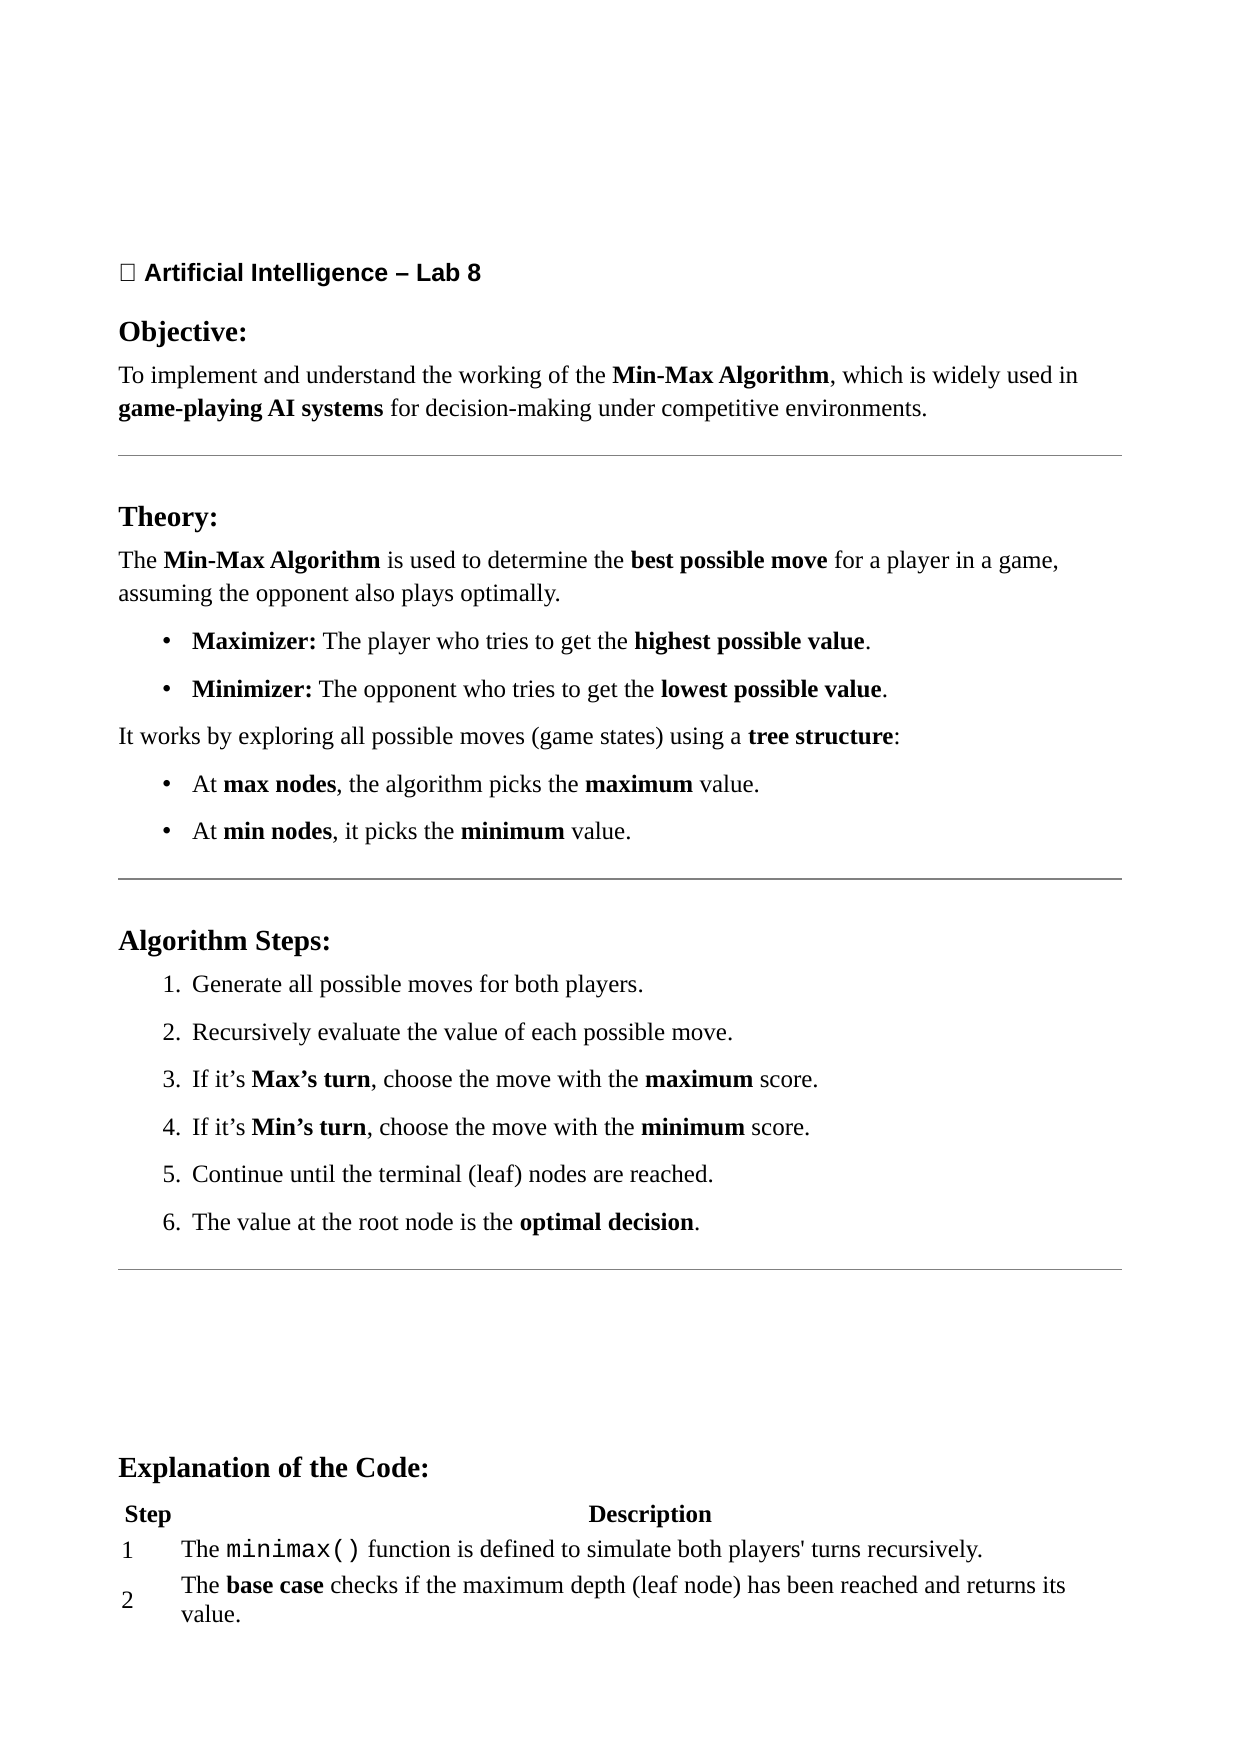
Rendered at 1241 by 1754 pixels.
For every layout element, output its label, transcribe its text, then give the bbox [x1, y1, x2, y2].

table_cell 2 [118, 1568, 178, 1631]
list At min nodes, it picks the minimum value. [162, 816, 1122, 845]
text To implement and understand the working of the Min-Max Algorithm, which is widely used in game-playing AI systems for decision-making under competitive environments. [118, 360, 1122, 422]
list Recursively evaluate the value of each possible move. [162, 1017, 1122, 1045]
table_cell 1 [118, 1531, 178, 1568]
subtitle Algorithm Steps: [118, 923, 1122, 956]
list If it’s Min’s turn, choose the move with the minimum score. [162, 1112, 1122, 1141]
list Continue until the terminal (leaf) nodes are reached. [162, 1159, 1122, 1188]
list The value at the root node is the optimal decision. [162, 1207, 1122, 1236]
list Maximizer: The player who tries to get the highest possible value. [162, 626, 1122, 655]
subtitle 🧠 Artificial Intelligence – Lab 8 [118, 258, 1122, 287]
list At max nodes, the algorithm picks the maximum value. [162, 769, 1122, 798]
subtitle Theory: [118, 499, 1122, 533]
table_cell The minimax() function is defined to simulate both players' turns recursively. [178, 1531, 1122, 1568]
table_header Description [178, 1496, 1122, 1531]
text It works by exploring all possible moves (game states) using a tree structure: [118, 721, 1122, 750]
list Minimizer: The opponent who tries to get the lowest possible value. [162, 674, 1122, 702]
subtitle Objective: [118, 314, 1122, 347]
table_cell The base case checks if the maximum depth (leaf node) has been reached and returns its value. [178, 1568, 1122, 1631]
subtitle Explanation of the Code: [118, 1450, 1122, 1484]
table_header Step [118, 1496, 178, 1531]
text The Min-Max Algorithm is used to determine the best possible move for a player in a game, assuming the opponent also plays optimally. [118, 545, 1122, 607]
list Generate all possible moves for both players. [162, 969, 1122, 998]
list If it’s Max’s turn, choose the move with the maximum score. [162, 1064, 1122, 1093]
